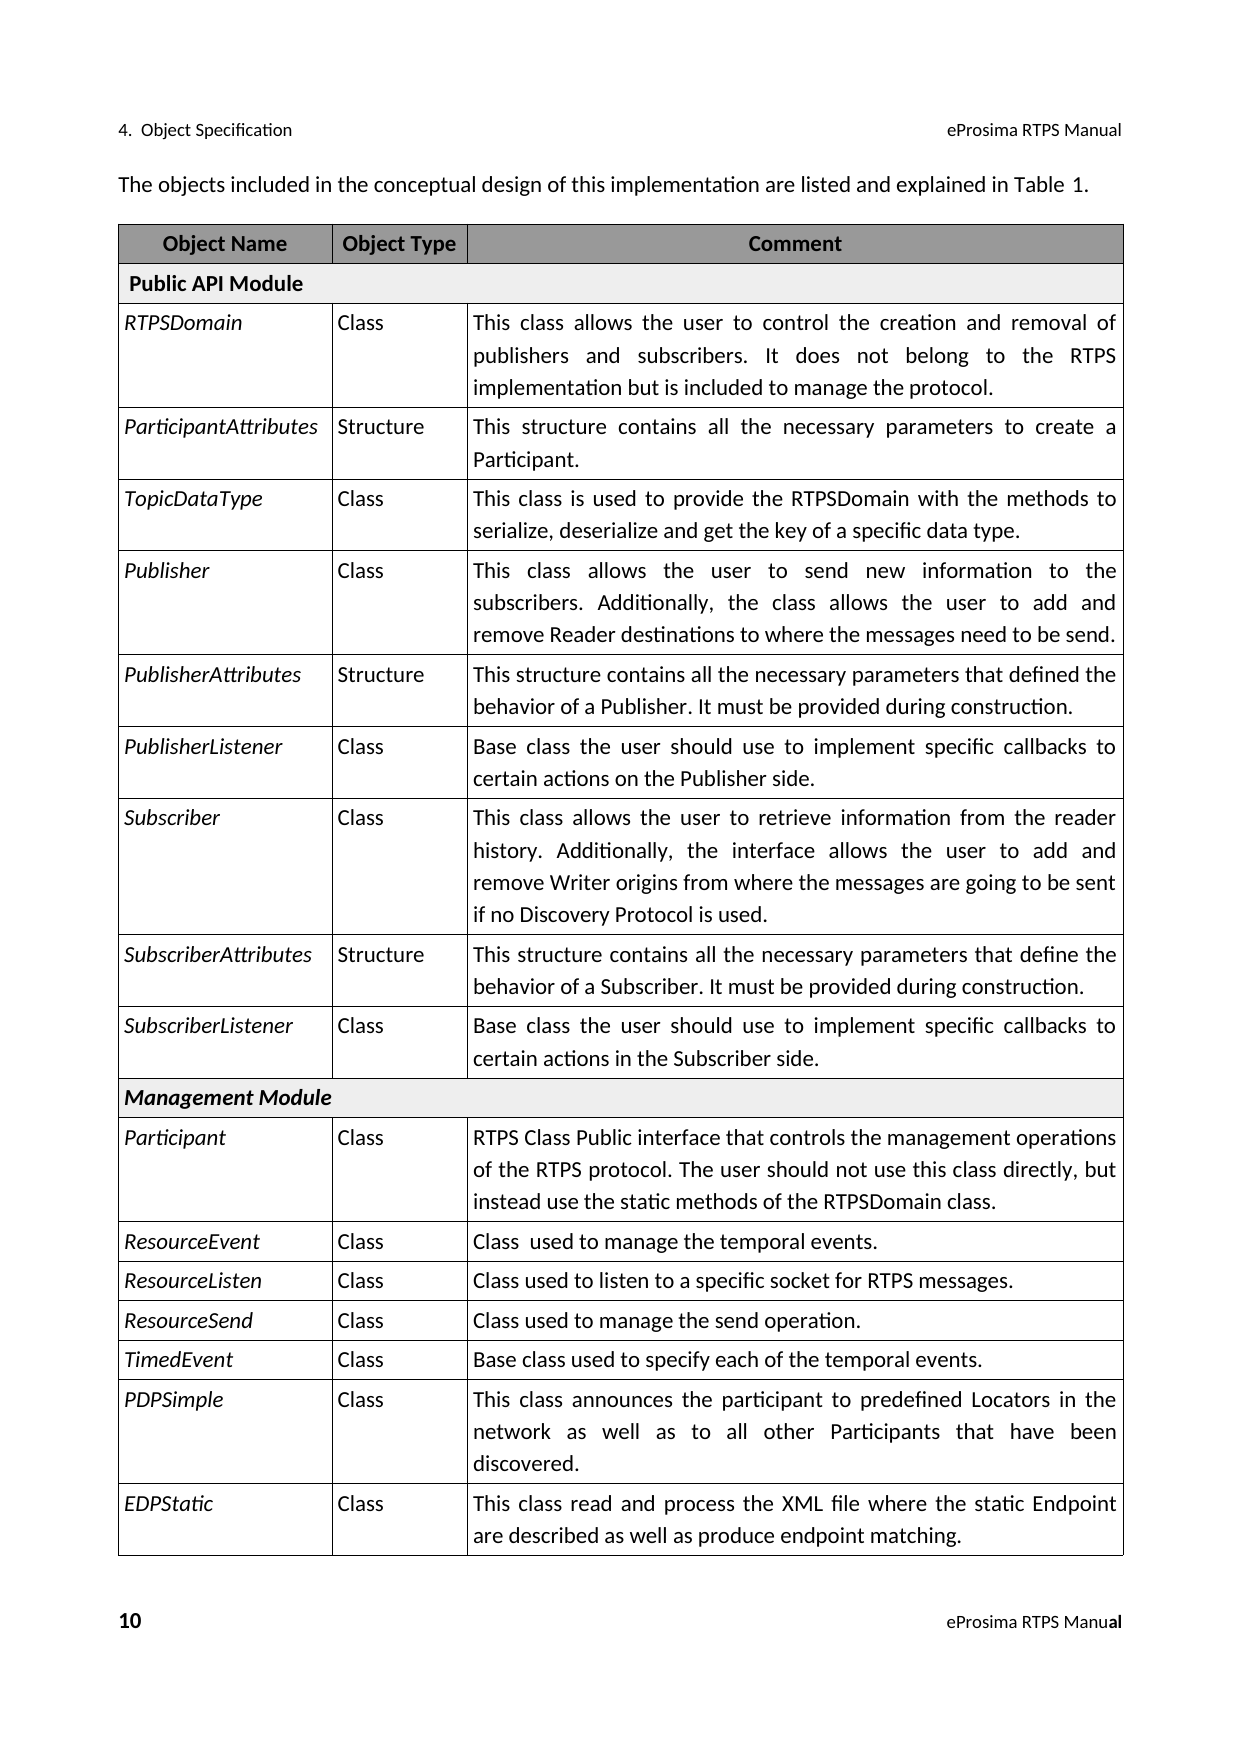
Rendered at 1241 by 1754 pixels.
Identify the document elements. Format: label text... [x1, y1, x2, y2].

table_cell RTPSDomain [119, 304, 332, 407]
table_cell Base class used to specify each of the temporal events. [468, 1341, 1123, 1379]
table_cell Class [333, 551, 467, 654]
table_cell Class [333, 799, 467, 934]
table_cell ResourceListen [119, 1262, 332, 1300]
table_cell Class [333, 1007, 467, 1077]
table_cell This class allows the user to retrieve information from the reader history. Additionally, the interface allows the user to add and remove Writer origins from where the messages are going to be sent if no Discovery Protocol is used. [468, 799, 1123, 934]
table_cell This class is used to provide the RTPSDomain with the methods to serialize, deserialize and get the key of a specific data type. [468, 480, 1123, 550]
table_cell SubscriberAttributes [119, 935, 332, 1006]
table_cell This structure contains all the necessary parameters that define the behavior of a Subscriber. It must be provided during construction. [468, 935, 1123, 1006]
table_cell Participant [119, 1118, 332, 1221]
table_cell Class [333, 1380, 467, 1483]
text The objects included in the conceptual design of this implementation are listed and explained in Table 1. [118, 171, 1122, 198]
table_cell Structure [333, 935, 467, 1006]
table_cell Class [333, 1262, 467, 1300]
table_cell This class read and process the XML file where the static Endpoint are described as well as produce endpoint matching. [468, 1484, 1123, 1555]
table_cell ParticipantAttributes [119, 408, 332, 478]
table_cell Public API Module [119, 264, 1123, 303]
table_cell Class [333, 304, 467, 407]
table_cell This class allows the user to send new information to the subscribers. Additionally, the class allows the user to add and remove Reader destinations to where the messages need to be send. [468, 551, 1123, 654]
table_cell ResourceSend [119, 1301, 332, 1340]
table_header Object Name [119, 225, 332, 263]
table_cell Class [333, 1301, 467, 1340]
table_cell SubscriberListener [119, 1007, 332, 1077]
table_cell ResourceEvent [119, 1222, 332, 1261]
table_cell Base class the user should use to implement specific callbacks to certain actions in the Subscriber side. [468, 1007, 1123, 1077]
table_cell Class used to manage the send operation. [468, 1301, 1123, 1340]
table_cell Class [333, 1222, 467, 1261]
table_cell Publisher [119, 551, 332, 654]
table_cell This class announces the participant to predefined Locators in the network as well as to all other Participants that have been discovered. [468, 1380, 1123, 1483]
table_cell Base class the user should use to implement specific callbacks to certain actions on the Publisher side. [468, 727, 1123, 798]
table_cell This structure contains all the necessary parameters to create a Participant. [468, 408, 1123, 478]
table_cell Class used to manage the temporal events. [468, 1222, 1123, 1261]
table_cell Subscriber [119, 799, 332, 934]
table_cell Structure [333, 408, 467, 478]
table_cell TimedEvent [119, 1341, 332, 1379]
table_cell This class allows the user to control the creation and removal of publishers and subscribers. It does not belong to the RTPS implementation but is included to manage the protocol. [468, 304, 1123, 407]
table_cell PDPSimple [119, 1380, 332, 1483]
table_cell RTPS Class Public interface that controls the management operations of the RTPS protocol. The user should not use this class directly, but instead use the static methods of the RTPSDomain class. [468, 1118, 1123, 1221]
table_cell Structure [333, 655, 467, 726]
table_cell Class [333, 727, 467, 798]
table_cell Class [333, 1484, 467, 1555]
table_cell Class [333, 1118, 467, 1221]
table_cell This structure contains all the necessary parameters that defined the behavior of a Publisher. It must be provided during construction. [468, 655, 1123, 726]
table_cell TopicDataType [119, 480, 332, 550]
table_header Comment [468, 225, 1123, 263]
table_cell PublisherAttributes [119, 655, 332, 726]
table_cell Class [333, 1341, 467, 1379]
table_cell Management Module [119, 1079, 1123, 1117]
table_cell Class used to listen to a specific socket for RTPS messages. [468, 1262, 1123, 1300]
table_cell PublisherListener [119, 727, 332, 798]
table_cell Class [333, 480, 467, 550]
table_header Object Type [333, 225, 467, 263]
table_cell EDPStatic [119, 1484, 332, 1555]
